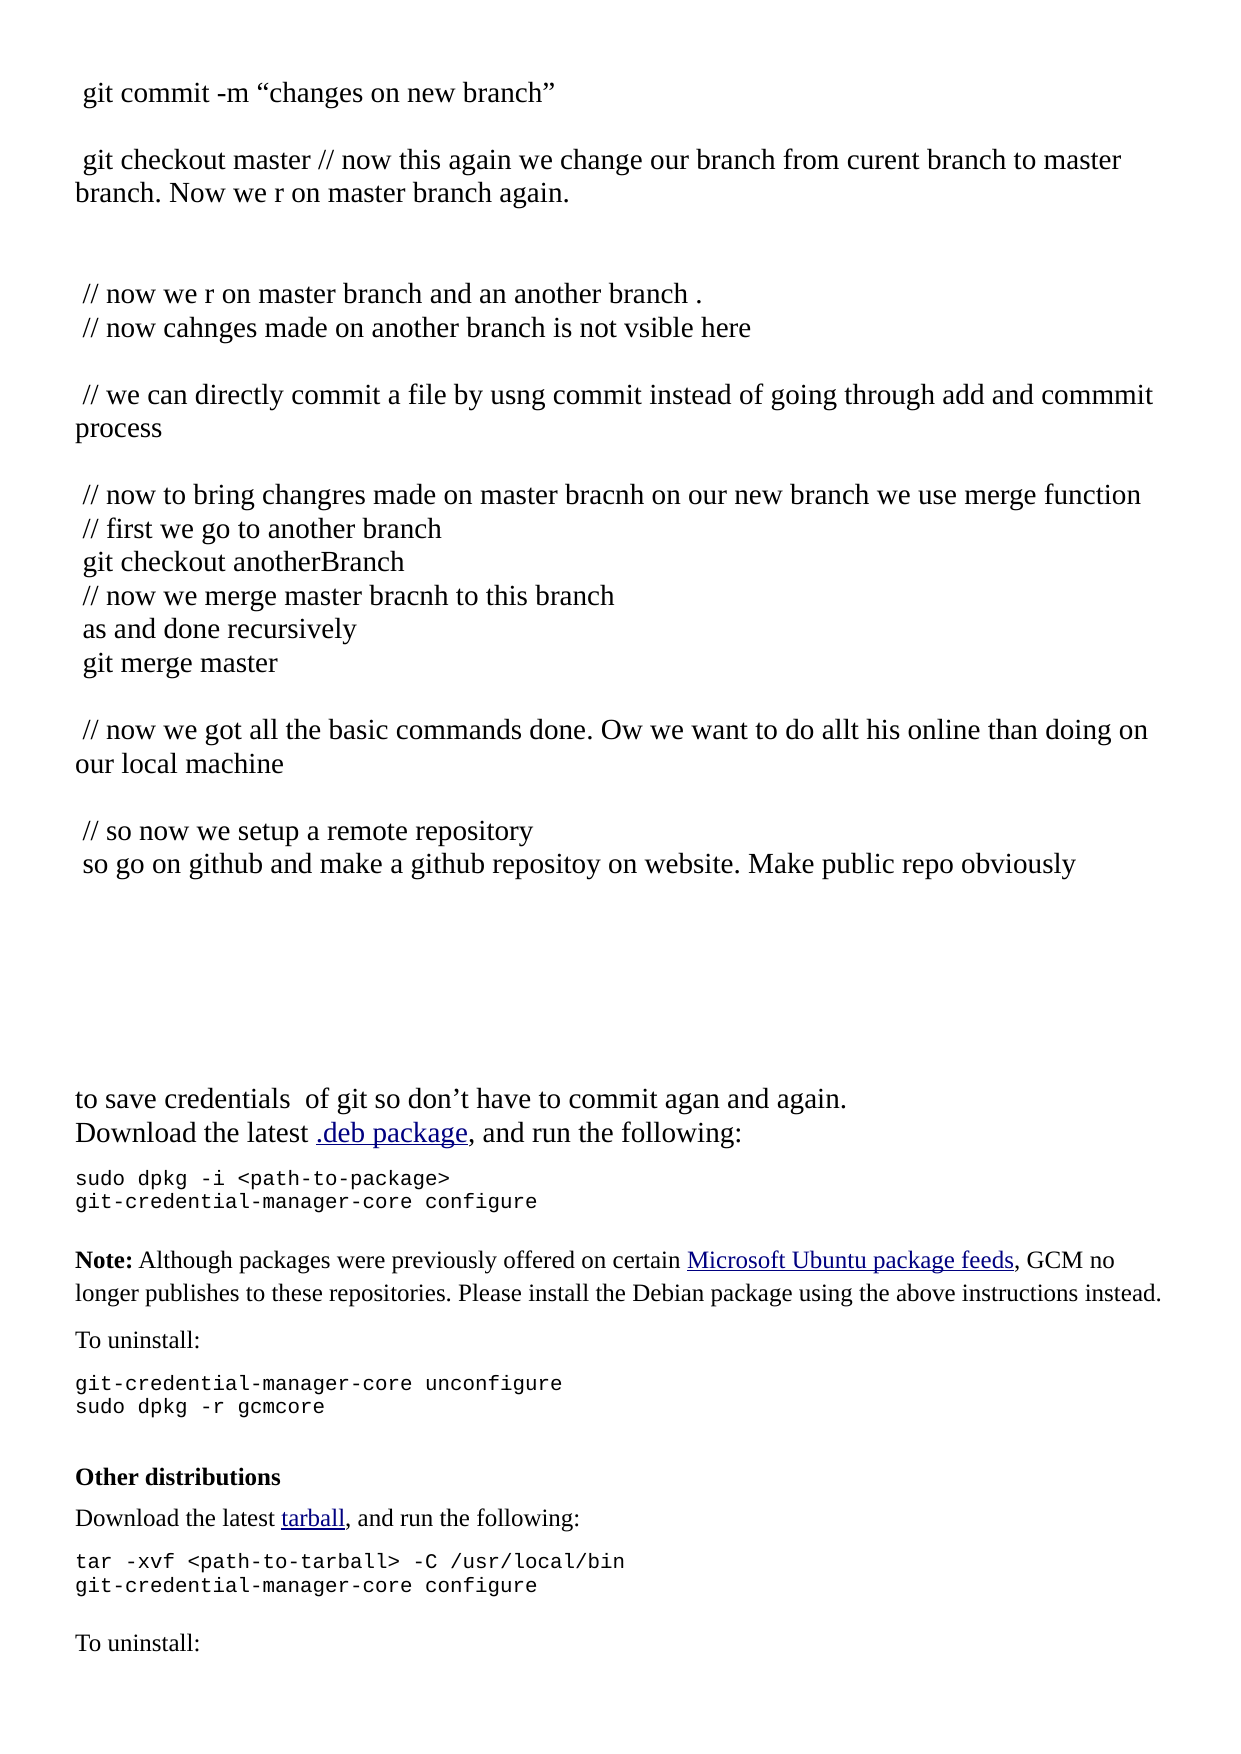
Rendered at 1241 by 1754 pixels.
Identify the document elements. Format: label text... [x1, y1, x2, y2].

text to save credentials of git so don’t have to commit agan and again. [75, 1081, 1165, 1115]
text // now we merge master bracnh to this branch [75, 578, 1165, 612]
text so go on github and make a github repositoy on website. Make public repo obviously [75, 846, 1165, 880]
text tar -xvf <path-to-tarball> -C /usr/local/bin [75, 1551, 1165, 1575]
text // so now we setup a remote repository [75, 813, 1165, 846]
text Download the latest .deb package, and run the following: [75, 1115, 1165, 1148]
text // now we got all the basic commands done. Ow we want to do allt his online than doing on our local machine [75, 712, 1165, 779]
text // now to bring changres made on master bracnh on our new branch we use merge function [75, 477, 1165, 511]
text git merge master [75, 645, 1165, 679]
subtitle Other distributions [75, 1462, 1165, 1491]
text git checkout anotherBranch [75, 544, 1165, 578]
text Download the latest tarball, and run the following: [75, 1503, 1165, 1532]
text as and done recursively [75, 612, 1165, 645]
text To uninstall: [75, 1325, 1165, 1354]
text git checkout master // now this again we change our branch from curent branch to master branch. Now we r on master branch again. [75, 142, 1165, 209]
text sudo dpkg -r gcmcore [75, 1397, 1165, 1420]
text Note: Although packages were previously offered on certain Microsoft Ubuntu package feeds, GCM no longer publishes to these repositories. Please install the Debian package using the above instructions instead. [75, 1245, 1165, 1306]
text git-credential-manager-core configure [75, 1575, 1165, 1598]
text // now cahnges made on another branch is not vsible here [75, 310, 1165, 343]
text sudo dpkg -i <path-to-package> [75, 1168, 1165, 1192]
text git commit -m “changes on new branch” [75, 75, 1165, 108]
text git-credential-manager-core configure [75, 1192, 1165, 1215]
text // now we r on master branch and an another branch . [75, 276, 1165, 310]
text git-credential-manager-core unconfigure [75, 1373, 1165, 1397]
text To uninstall: [75, 1628, 1165, 1657]
text // first we go to another branch [75, 511, 1165, 544]
text // we can directly commit a file by usng commit instead of going through add and commmit process [75, 377, 1165, 444]
